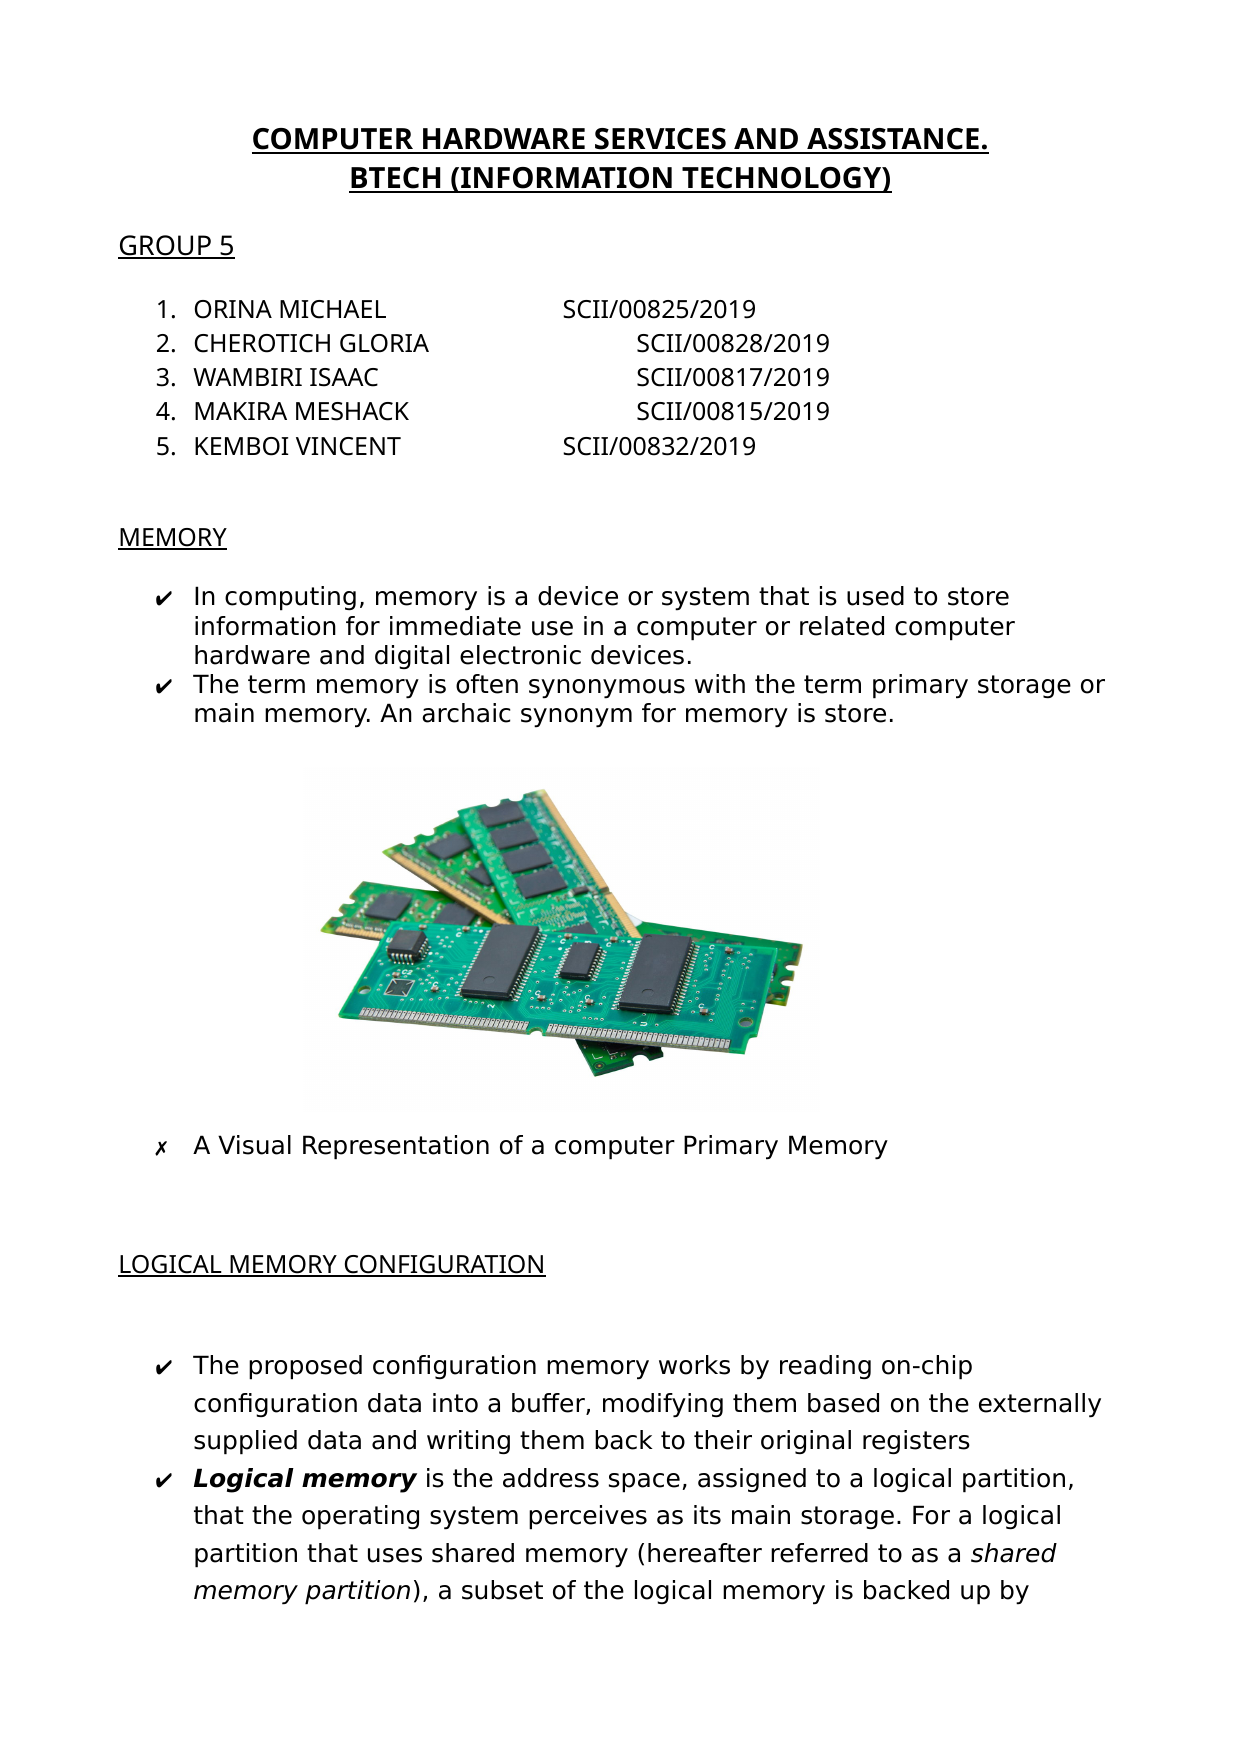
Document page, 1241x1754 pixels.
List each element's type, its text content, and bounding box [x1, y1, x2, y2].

text BTECH (INFORMATION TECHNOLOGY) [118, 158, 1122, 197]
list In computing, memory is a device or system that is used to store information for immediate use in a computer or related computer hardware and digital electronic devices. [156, 582, 1122, 670]
list A Visual Representation of a computer Primary Memory [156, 1131, 1122, 1160]
text MEMORY [118, 520, 1122, 554]
text GROUP 5 [118, 226, 1122, 263]
list CHEROTICH GLORIA SCII/00828/2019 [156, 326, 1122, 360]
text LOGICAL MEMORY CONFIGURATION [118, 1246, 1122, 1280]
picture [303, 767, 821, 1112]
list MAKIRA MESHACK SCII/00815/2019 [156, 394, 1122, 428]
text COMPUTER HARDWARE SERVICES AND ASSISTANCE. [118, 118, 1122, 158]
list Logical memory is the address space, assigned to a logical partition, that the operating system perceives as its main storage. For a logical partition that uses shared memory (hereafter referred to as a shared memory partition), a subset of the logical memory is backed up by [156, 1456, 1122, 1606]
list WAMBIRI ISAAC SCII/00817/2019 [156, 360, 1122, 394]
list ORINA MICHAEL SCII/00825/2019 [156, 292, 1122, 326]
list The proposed configuration memory works by reading on-chip configuration data into a buffer, modifying them based on the externally supplied data and writing them back to their original registers [156, 1343, 1122, 1456]
list KEMBOI VINCENT SCII/00832/2019 [156, 428, 1122, 462]
list The term memory is often synonymous with the term primary storage or main memory. An archaic synonym for memory is store. [156, 670, 1122, 728]
